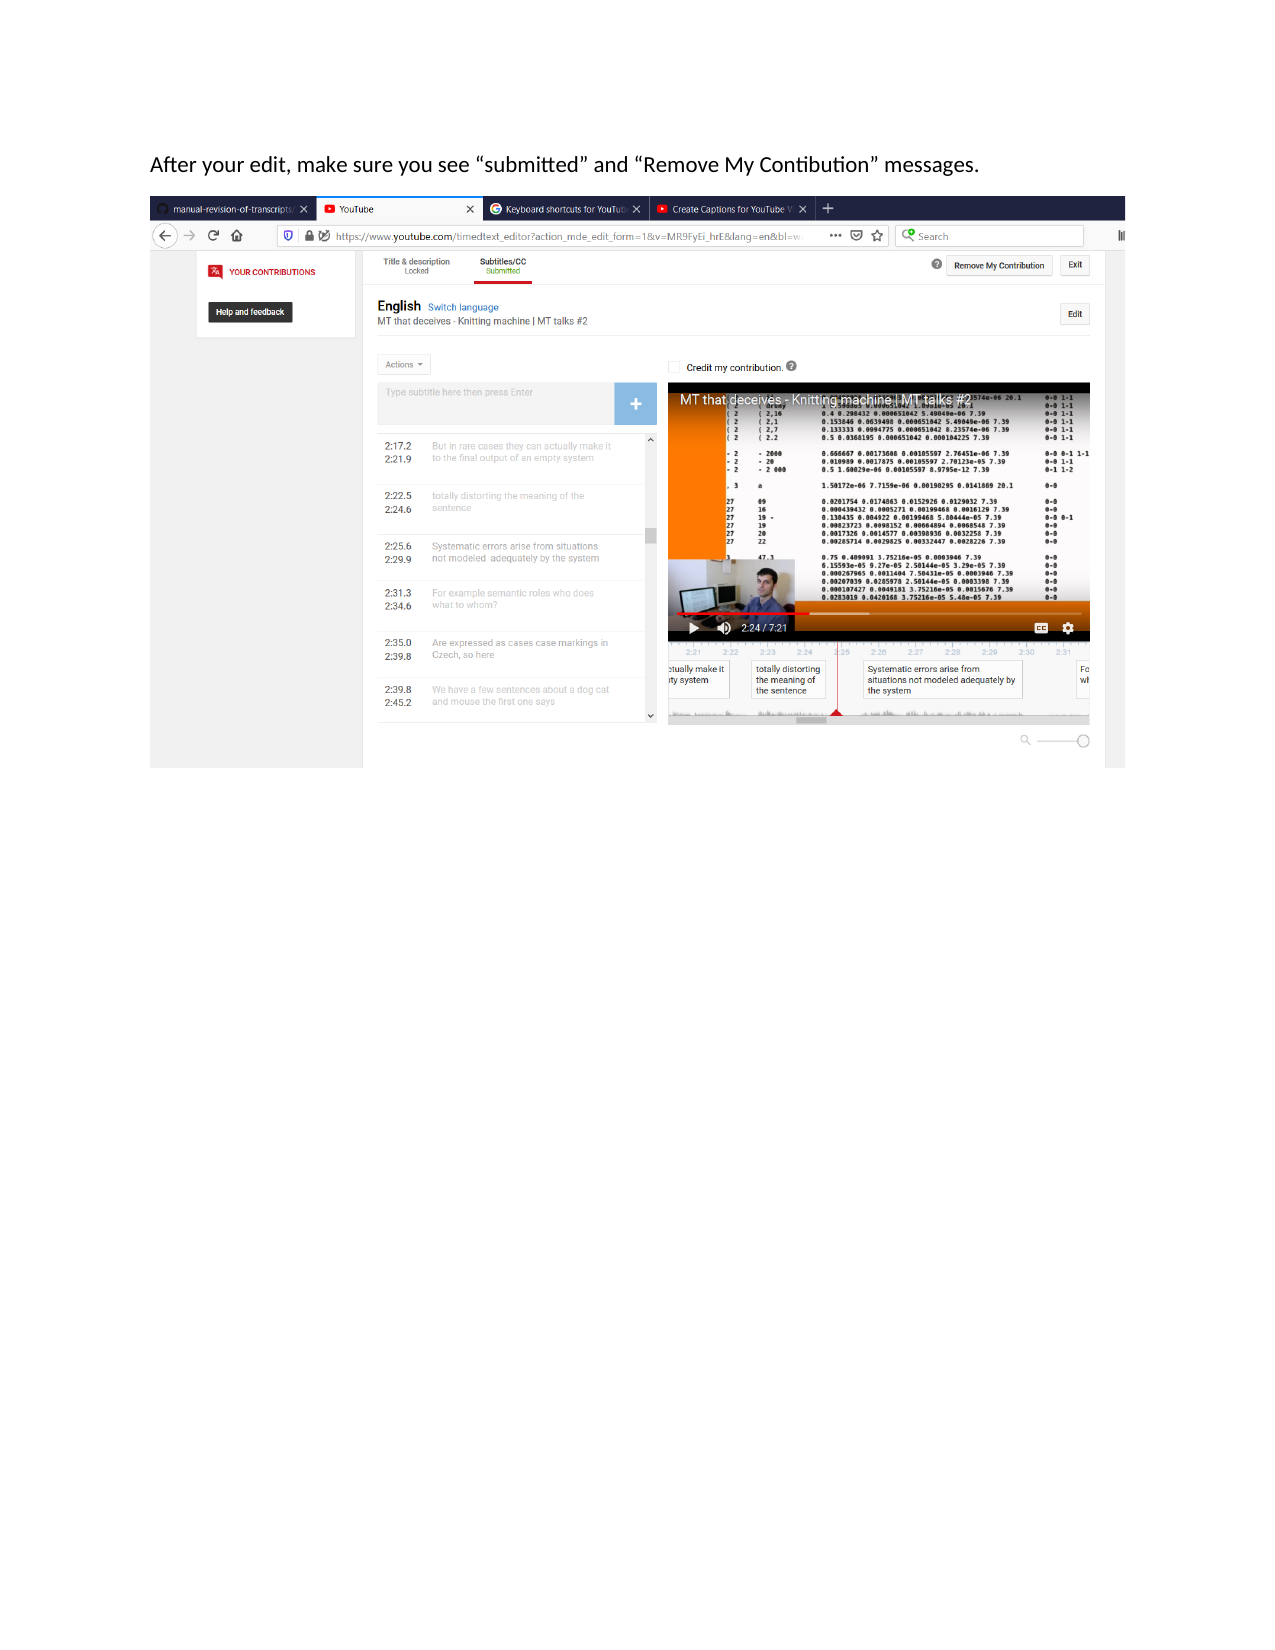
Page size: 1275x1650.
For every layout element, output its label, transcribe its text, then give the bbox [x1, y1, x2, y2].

text After your edit, make sure you see “submitted” and “Remove My Contibution” messages. [150, 150, 1125, 178]
